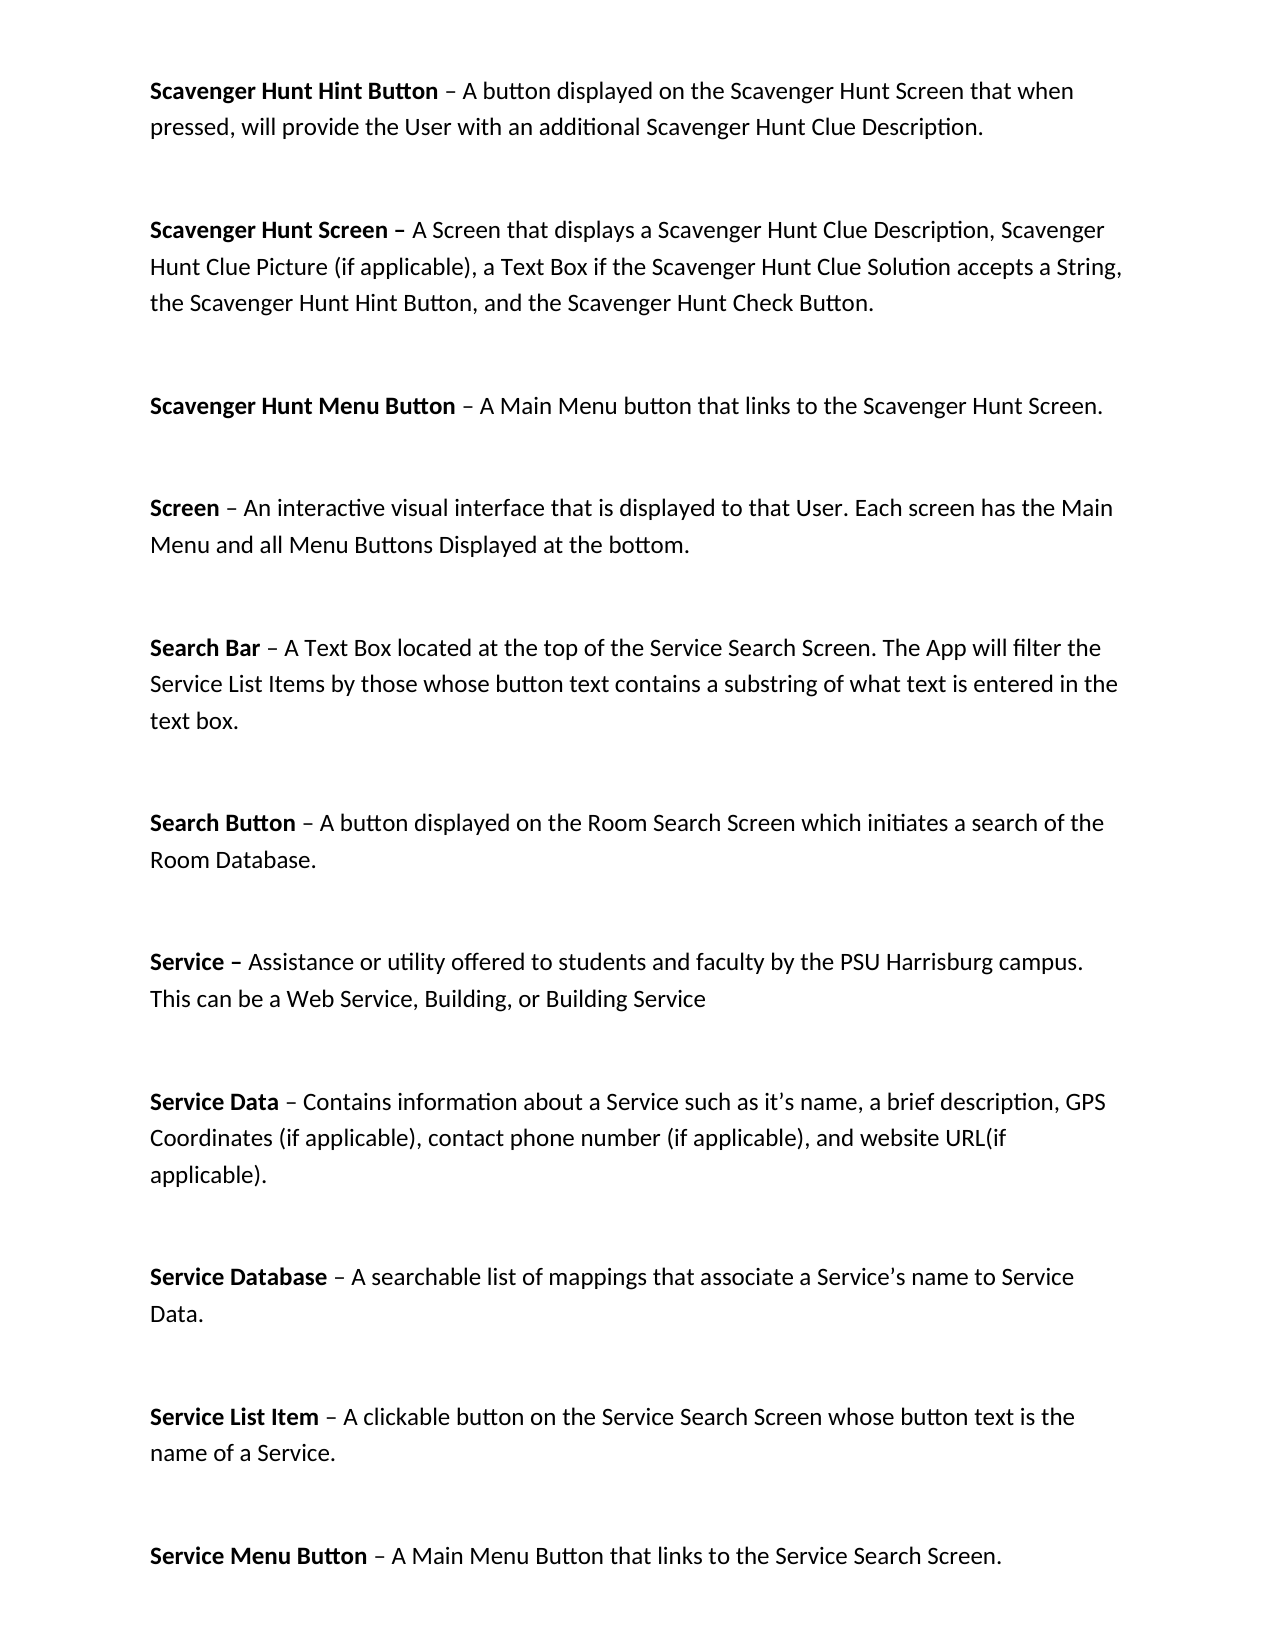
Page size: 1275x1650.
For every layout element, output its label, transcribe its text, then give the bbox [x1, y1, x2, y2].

text Search Button – A button displayed on the Room Search Screen which initiates a search of the Room Database. [150, 807, 1125, 874]
text Service Database – A searchable list of mappings that associate a Service’s name to Service Data. [150, 1261, 1125, 1328]
text Service List Item – A clickable button on the Service Search Screen whose button text is the name of a Service. [150, 1401, 1125, 1468]
text Search Bar – A Text Box located at the top of the Service Search Screen. The App will filter the Service List Items by those whose button text contains a substring of what text is entered in the text box. [150, 632, 1125, 735]
text Service – Assistance or utility offered to students and faculty by the PSU Harrisburg campus. This can be a Web Service, Building, or Building Service [150, 947, 1125, 1014]
text Scavenger Hunt Menu Button – A Main Menu button that links to the Scavenger Hunt Screen. [150, 390, 1125, 420]
text Scavenger Hunt Hint Button – A button displayed on the Scavenger Hunt Screen that when pressed, will provide the User with an additional Scavenger Hunt Clue Description. [150, 75, 1125, 142]
text Screen – An interactive visual interface that is displayed to that User. Each screen has the Main Menu and all Menu Buttons Displayed at the bottom. [150, 492, 1125, 559]
text Service Data – Contains information about a Service such as it’s name, a brief description, GPS Coordinates (if applicable), contact phone number (if applicable), and website URL(if applicable). [150, 1086, 1125, 1189]
text Scavenger Hunt Screen – A Screen that displays a Scavenger Hunt Clue Description, Scavenger Hunt Clue Picture (if applicable), a Text Box if the Scavenger Hunt Clue Solution accepts a String, the Scavenger Hunt Hint Button, and the Scavenger Hunt Check Button. [150, 214, 1125, 318]
text Service Menu Button – A Main Menu Button that links to the Service Search Screen. [150, 1540, 1125, 1570]
